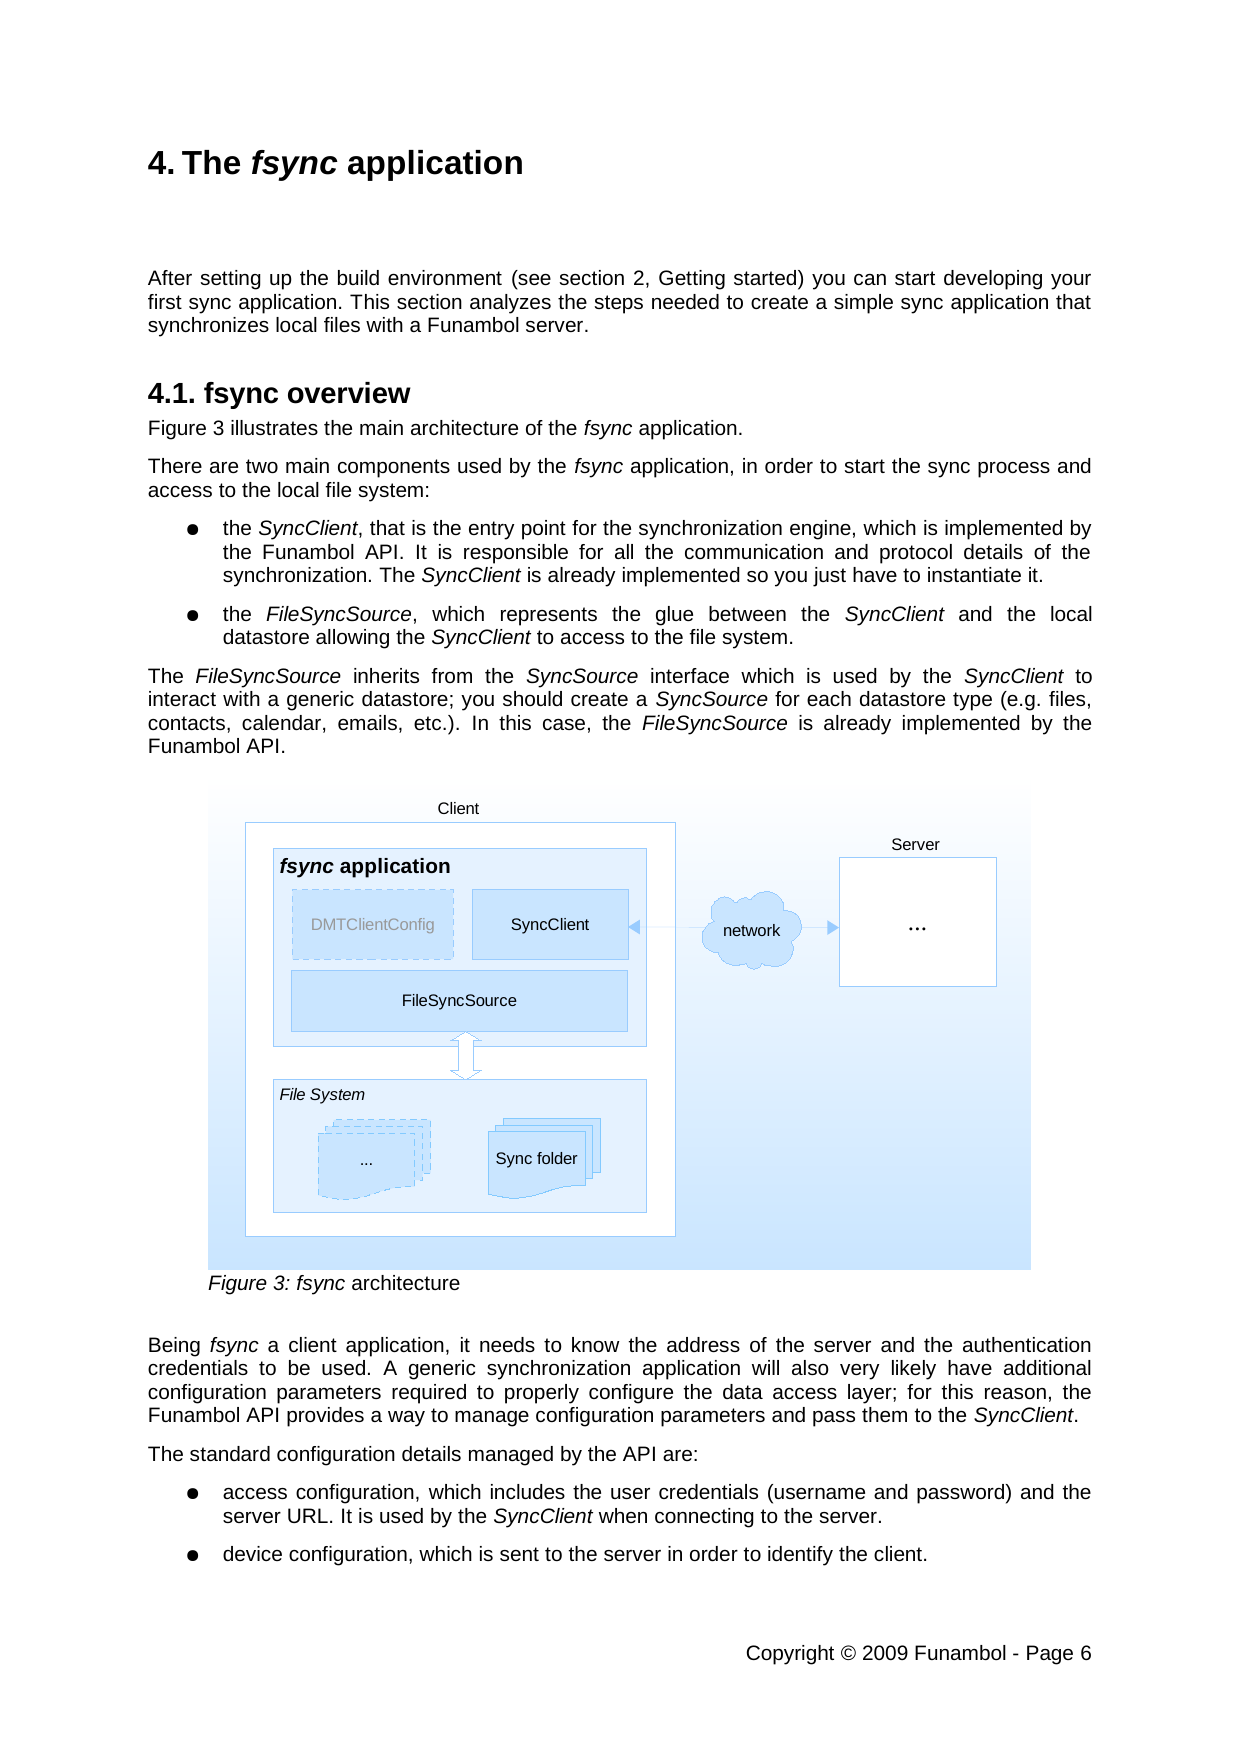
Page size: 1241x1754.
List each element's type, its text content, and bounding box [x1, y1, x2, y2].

list The FileSyncSource inherits from the SyncSource interface which is used by the SyncClient to interact with a generic datastore; you should create a SyncSource for each datastore type (e.g. files, contacts, calendar, emails, etc.). In this case, the FileSyncSource is already implemented by the Funambol API. [148, 664, 1093, 758]
text There are two main components used by the fsync application, in order to start the sync process and access to the local file system: [148, 454, 1093, 502]
list device configuration, which is sent to the server in order to identify the client. [185, 1543, 1093, 1566]
text After setting up the build environment (see section 2, Getting started) you can start developing your first sync application. This section analyzes the steps needed to create a simple sync application that synchronizes local files with a Funambol server. [148, 267, 1093, 337]
text The standard configuration details managed by the API are: [148, 1442, 1093, 1466]
text Being fsync a client application, it needs to know the address of the server and the authentication credentials to be used. A generic synchronization application will also very likely have additional configuration parameters required to properly configure the data access layer; for this reason, the Funambol API provides a way to manage configuration parameters and pass them to the SyncClient. [148, 1333, 1093, 1427]
text Figure 3: fsync architecture [208, 1271, 1032, 1294]
list the SyncClient, that is the entry point for the synchronization engine, which is implemented by the Funambol API. It is responsible for all the communication and protocol details of the synchronization. The SyncClient is already implemented so you just have to instantiate it. [185, 517, 1093, 587]
text Figure 3 illustrates the main architecture of the fsync application. [148, 416, 1093, 439]
list the FileSyncSource, which represents the glue between the SyncClient and the local datastore allowing the SyncClient to access to the file system. [185, 602, 1093, 649]
subtitle fsync overview [148, 377, 1093, 410]
subtitle The fsync application [148, 144, 1093, 181]
list access configuration, which includes the user credentials (username and password) and the server URL. It is used by the SyncClient when connecting to the server. [185, 1481, 1093, 1528]
